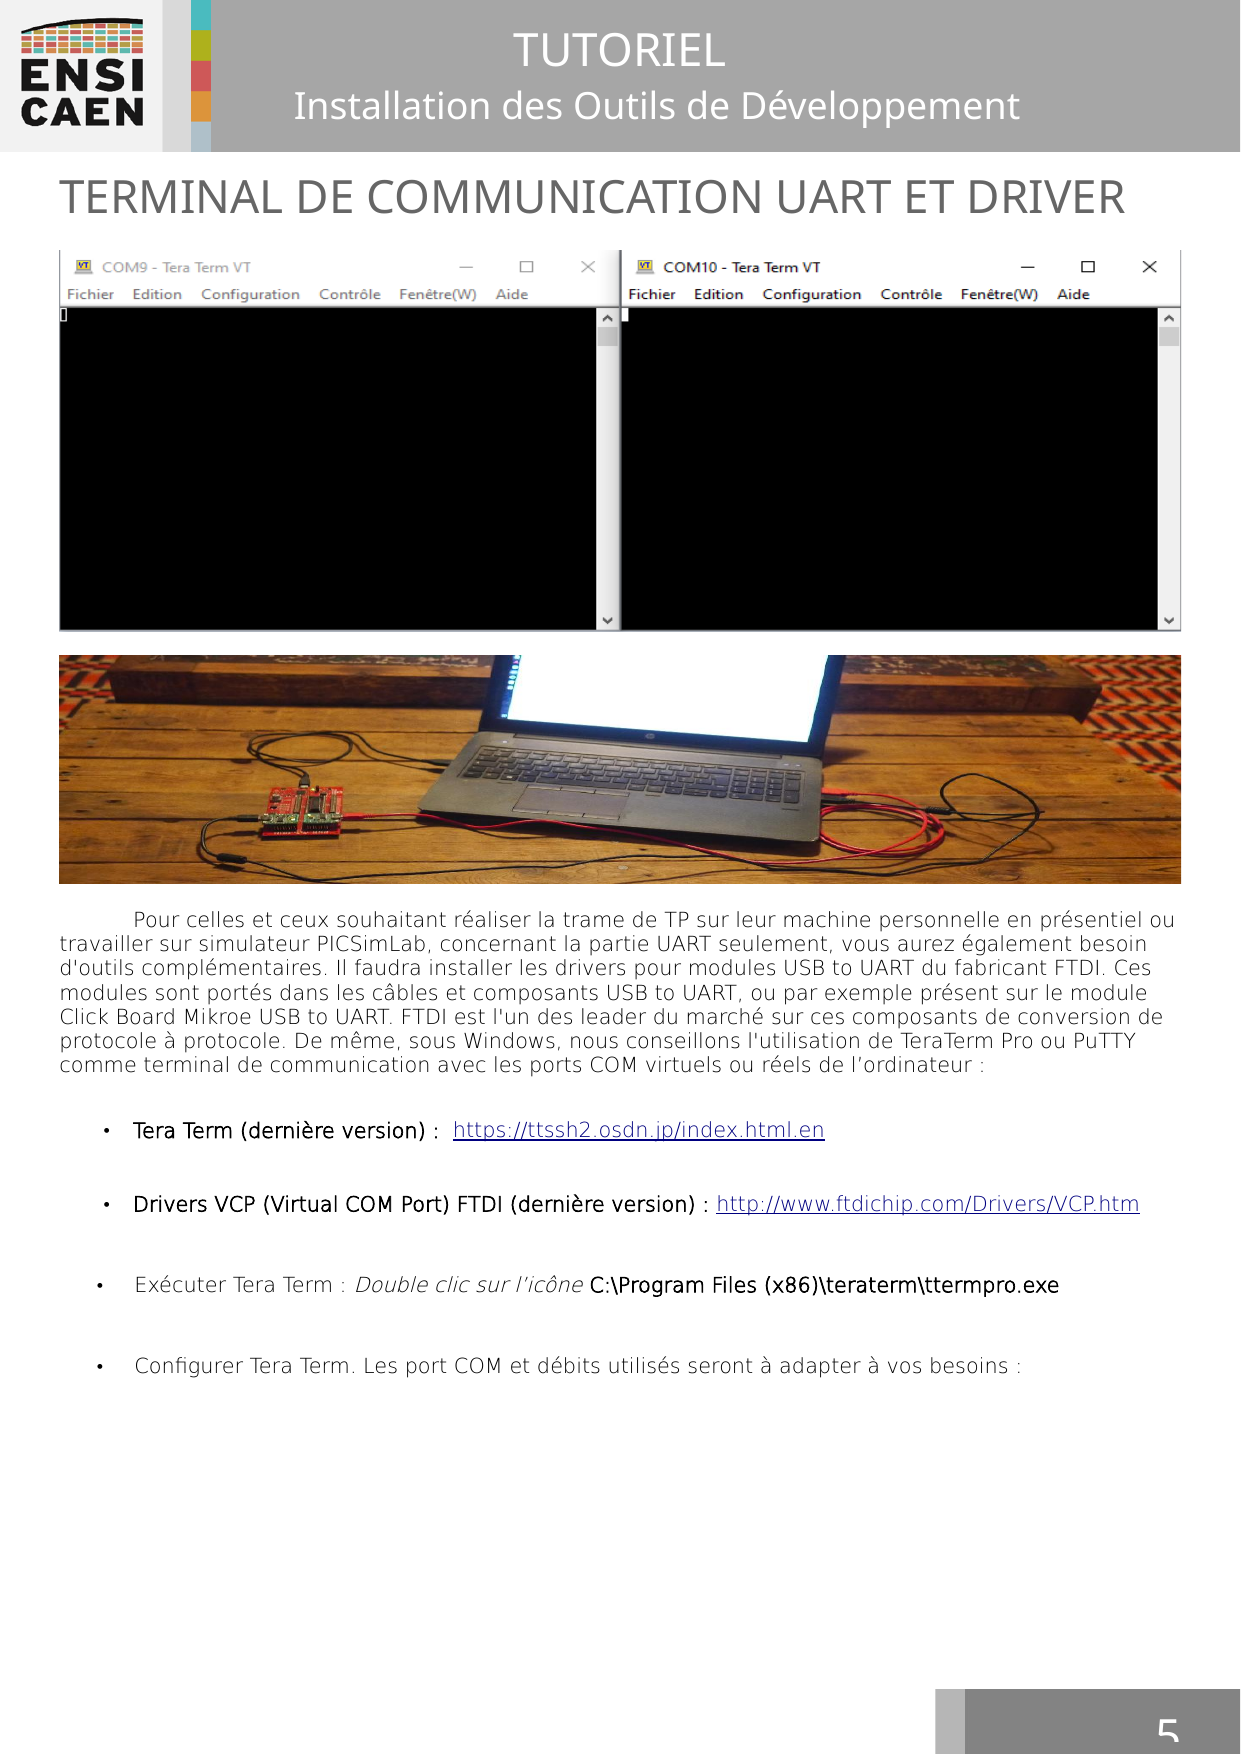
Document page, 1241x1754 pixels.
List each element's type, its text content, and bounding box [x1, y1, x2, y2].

picture [59, 655, 1182, 884]
text Pour celles et ceux souhaitant réaliser la trame de TP sur leur machine personnelle en présentiel ou travailler sur simulateur PICSimLab, concernant la partie UART seulement, vous aurez également besoin d'outils complémentaires. Il faudra installer les drivers pour modules USB to UART du fabricant FTDI. Ces modules sont portés dans les câbles et composants USB to UART, ou par exemple présent sur le module Click Board Mikroe USB to UART. FTDI est l'un des leader du marché sur ces composants de conversion de protocole à protocole. De même, sous Windows, nous conseillons l'utilisation de TeraTerm Pro ou PuTTY comme terminal de communication avec les ports COM virtuels ou réels de l’ordinateur : [59, 908, 1181, 1078]
list Drivers VCP (Virtual COM Port) FTDI (dernière version) : http://www.ftdichip.com/Drivers/VCP.htm [103, 1192, 1181, 1216]
list Configurer Tera Term. Les port COM et débits utilisés seront à adapter à vos besoins : [97, 1354, 1181, 1378]
picture [0, 0, 1241, 152]
text TERMINAL DE COMMUNICATION UART ET DRIVER [59, 164, 1181, 226]
list Exécuter Tera Term : Double clic sur l’icône C:\Program Files (x86)\teraterm\ttermpro.exe [97, 1273, 1181, 1297]
picture [59, 250, 1182, 632]
picture [935, 1689, 1241, 1754]
list Tera Term (dernière version) : https://ttssh2.osdn.jp/index.html.en [103, 1118, 1181, 1143]
